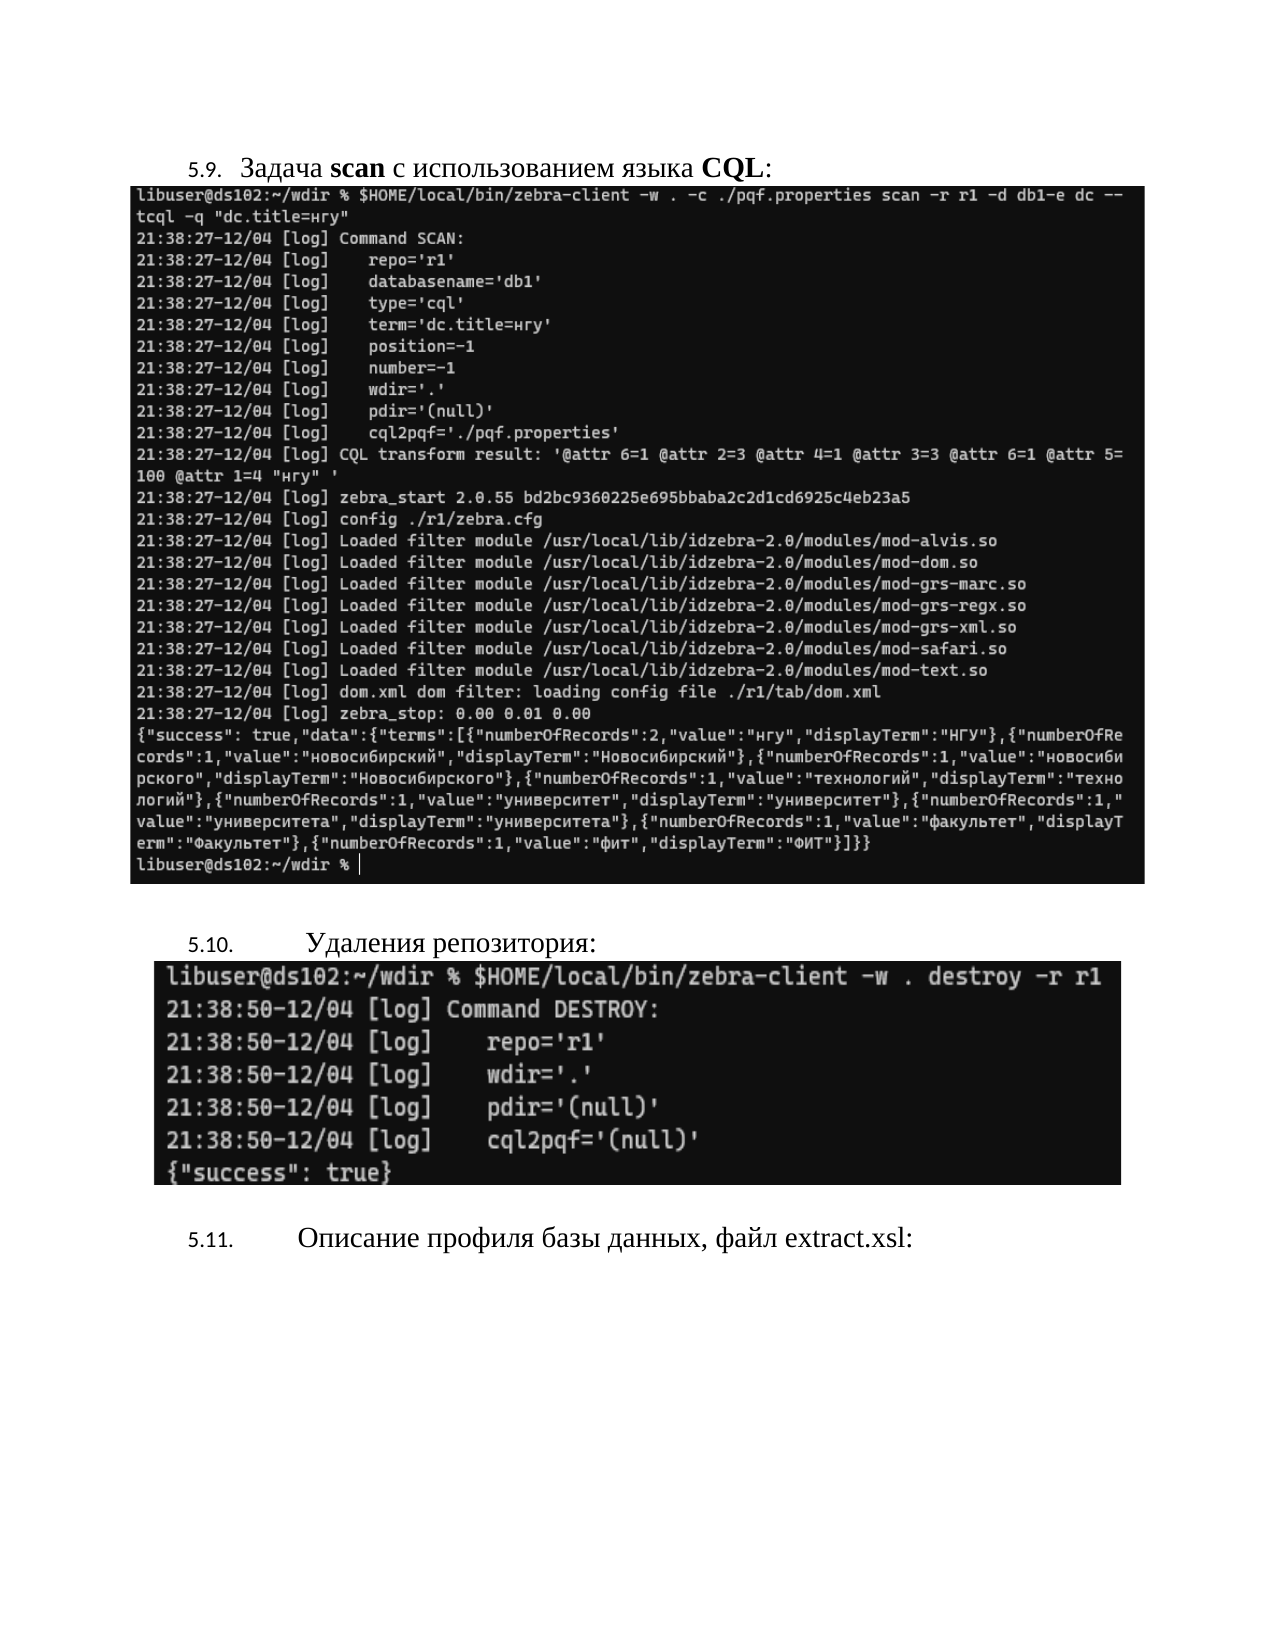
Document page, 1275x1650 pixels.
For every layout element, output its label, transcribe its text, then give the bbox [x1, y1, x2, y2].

list Описание профиля базы данных, файл extract.xsl: [187, 1220, 1125, 1253]
list Удаления репозитория: [187, 925, 1125, 958]
picture [130, 186, 1145, 884]
list Задача scan с использованием языка CQL: [187, 150, 1125, 183]
picture [153, 961, 1122, 1185]
